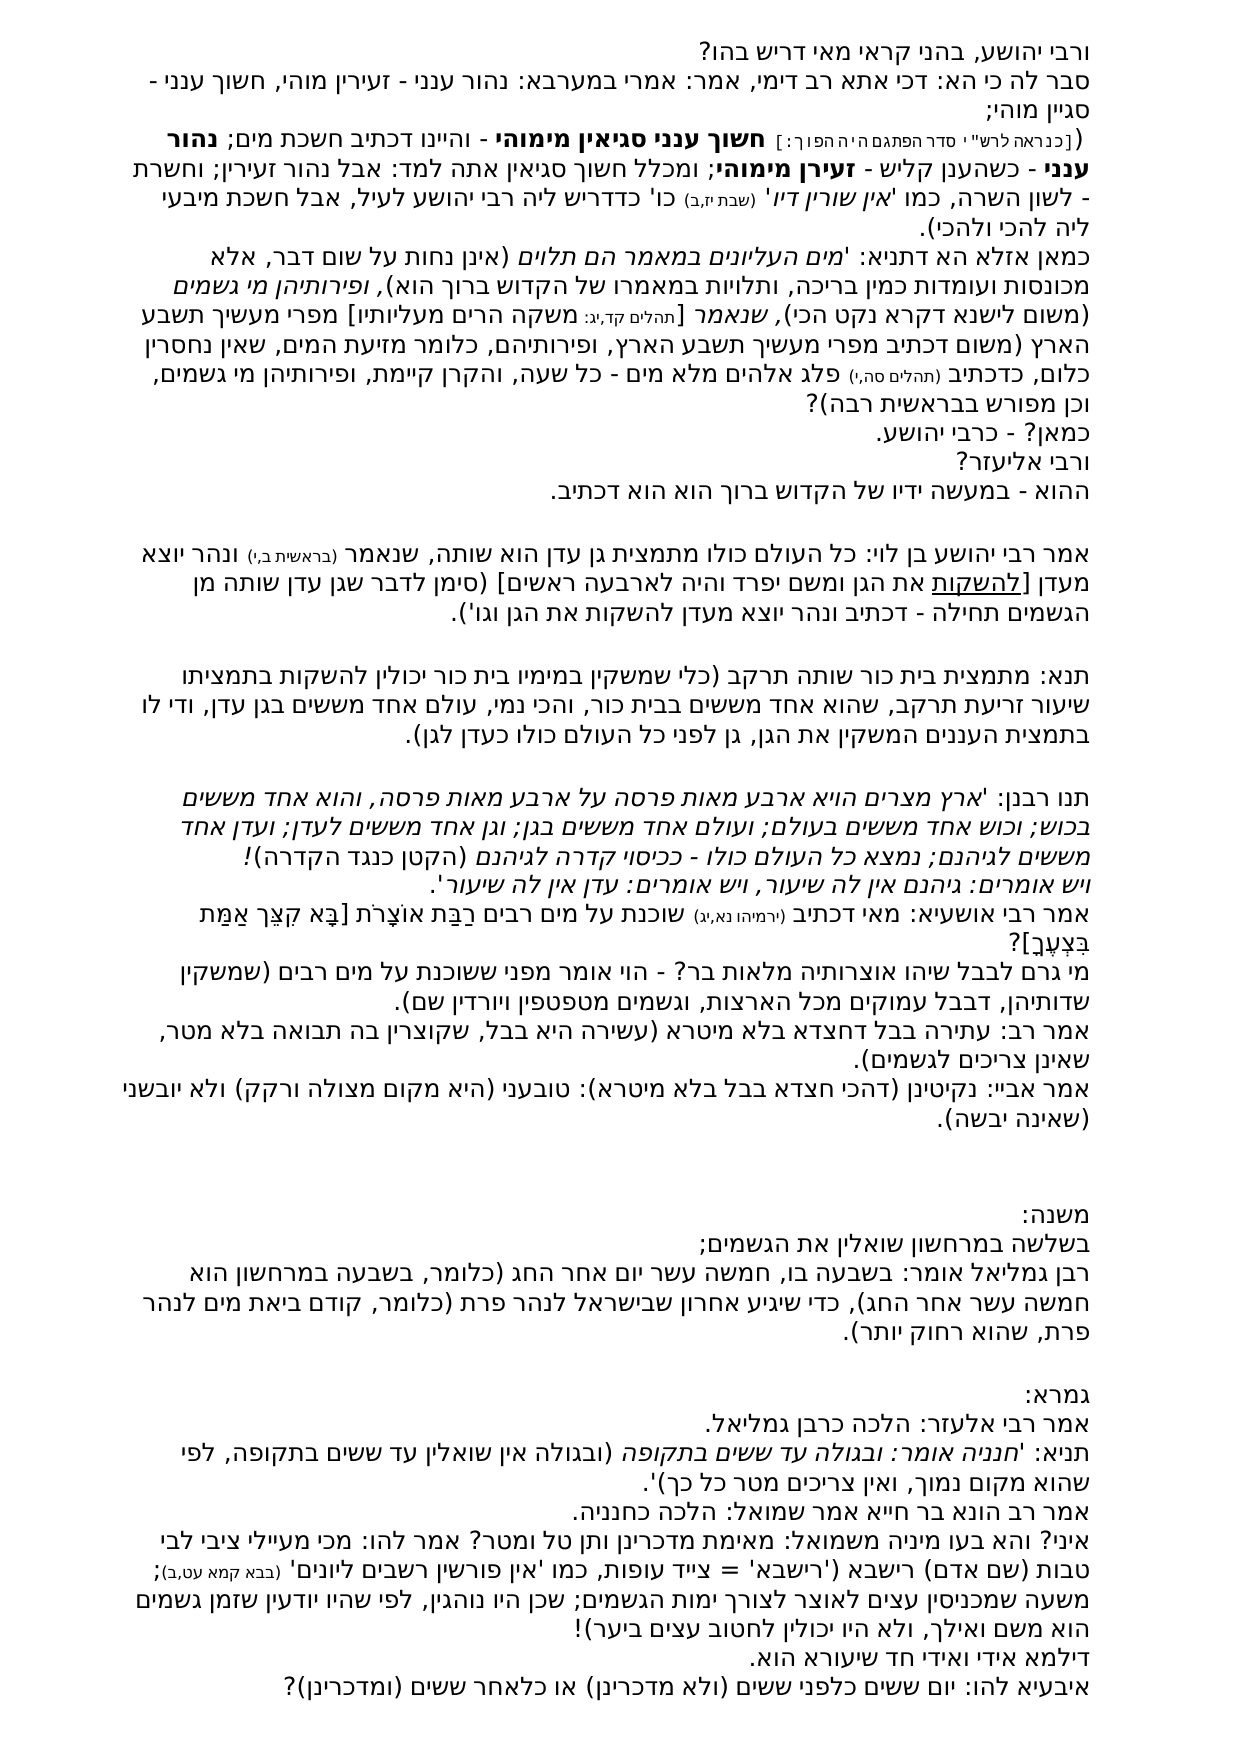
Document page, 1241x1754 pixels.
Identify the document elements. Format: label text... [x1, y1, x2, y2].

text אמר אביי: נקיטינן (דהכי חצדא בבל בלא מיטרא): טובעני (היא מקום מצולה ורקק) ולא יובשני (שאינה יבשה). [120, 1074, 1090, 1133]
text אמר רבי אושעיא: מאי דכתיב (ירמיהו נא,יג) שוכנת על מים רבים רַבַּת אוֹצָרֹת [בָּא קִצֵּך אַמַּת בִּצְעֶךָ]? [120, 900, 1090, 958]
text אמר רבי אלעזר: הלכה כרבן גמליאל. [120, 1410, 1090, 1439]
text אמר רבי יהושע בן לוי: כל העולם כולו מתמצית גן עדן הוא שותה, שנאמר (בראשית ב,י) ונהר יוצא מעדן [להשקות את הגן ומשם יפרד והיה לארבעה ראשים] (סימן לדבר שגן עדן שותה מן הגשמים תחילה - דכתיב ונהר יוצא מעדן להשקות את הגן וגו'). [120, 539, 1090, 627]
text סבר לה כי הא: דכי אתא רב דימי, אמר: אמרי במערבא: נהור ענני - זעירין מוהי, חשוך ענני - סגיין מוהי; [120, 66, 1090, 124]
text דילמא אידי ואידי חד שיעורא הוא. [120, 1643, 1090, 1672]
text כמאן? - כרבי יהושע. [120, 418, 1090, 447]
text ([כנראה לרש"י סדר הפתגם היה הפוך:] חשוך ענני סגיאין מימוהי - והיינו דכתיב חשכת מים; נהור ענני - כשהענן קליש - זעירן מימוהי; ומכלל חשוך סגיאין אתה למד: אבל נהור זעירין; וחשרת - לשון השרה, כמו 'אין שורין דיו' (שבת יז,ב) כו' כדדריש ליה רבי יהושע לעיל, אבל חשכת מיבעי ליה להכי ולהכי). [120, 124, 1090, 242]
text ההוא - במעשה ידיו של הקדוש ברוך הוא הוא דכתיב. [120, 476, 1090, 505]
text איבעיא להו: יום ששים כלפני ששים (ולא מדכרינן) או כלאחר ששים (ומדכרינן)? [120, 1672, 1090, 1701]
text ויש אומרים: גיהנם אין לה שיעור, ויש אומרים: עדן אין לה שיעור'. [120, 871, 1090, 900]
text אמר רב הונא בר חייא אמר שמואל: הלכה כחנניה. [120, 1497, 1090, 1526]
text ורבי אליעזר? [120, 447, 1090, 476]
text בשלשה במרחשון שואלין את הגשמים; [120, 1230, 1090, 1259]
text תנו רבנן: 'ארץ מצרים הויא ארבע מאות פרסה על ארבע מאות פרסה, והוא אחד מששים בכוש; וכוש אחד מששים בעולם; ועולם אחד מששים בגן; וגן אחד מששים לעדן; ועדן אחד מששים לגיהנם; נמצא כל העולם כולו - ככיסוי קדרה לגיהנם (הקטן כנגד הקדרה)! [120, 783, 1090, 871]
text ורבי יהושע, בהני קראי מאי דריש בהו? [120, 37, 1090, 66]
text רבן גמליאל אומר: בשבעה בו, חמשה עשר יום אחר החג (כלומר, בשבעה במרחשון הוא חמשה עשר אחר החג), כדי שיגיע אחרון שבישראל לנהר פרת (כלומר, קודם ביאת מים לנהר פרת, שהוא רחוק יותר). [120, 1259, 1090, 1347]
text משנה: [120, 1201, 1090, 1230]
text תנא: מתמצית בית כור שותה תרקב (כלי שמשקין במימיו בית כור יכולין להשקות בתמציתו שיעור זריעת תרקב, שהוא אחד מששים בבית כור, והכי נמי, עולם אחד מששים בגן עדן, ודי לו בתמצית העננים המשקין את הגן, גן לפני כל העולם כולו כעדן לגן). [120, 661, 1090, 749]
text כמאן אזלא הא דתניא: 'מים העליונים במאמר הם תלוים (אינן נחות על שום דבר, אלא מכונסות ועומדות כמין בריכה, ותלויות במאמרו של הקדוש ברוך הוא), ופירותיהן מי גשמים (משום לישנא דקרא נקט הכי), שנאמר [תהלים קד,יג: משקה הרים מעליותיו] מפרי מעשיך תשבע הארץ (משום דכתיב מפרי מעשיך תשבע הארץ, ופירותיהם, כלומר מזיעת המים, שאין נחסרין כלום, כדכתיב (תהלים סה,י) פלג אלהים מלא מים - כל שעה, והקרן קיימת, ופירותיהן מי גשמים, וכן מפורש בבראשית רבה)? [120, 242, 1090, 418]
text תניא: 'חנניה אומר: ובגולה עד ששים בתקופה (ובגולה אין שואלין עד ששים בתקופה, לפי שהוא מקום נמוך, ואין צריכים מטר כל כך)'. [120, 1439, 1090, 1497]
text מי גרם לבבל שיהו אוצרותיה מלאות בר? - הוי אומר מפני ששוכנת על מים רבים (שמשקין שדותיהן, דבבל עמוקים מכל הארצות, וגשמים מטפטפין ויורדין שם). [120, 958, 1090, 1016]
text אמר רב: עתירה בבל דחצדא בלא מיטרא (עשירה היא בבל, שקוצרין בה תבואה בלא מטר, שאינן צריכים לגשמים). [120, 1016, 1090, 1074]
text איני? והא בעו מיניה משמואל: מאימת מדכרינן ותן טל ומטר? אמר להו: מכי מעיילי ציבי לבי טבות (שם אדם) רישבא ('רישבא' = צייד עופות, כמו 'אין פורשין רשבים ליונים' (בבא קמא עט,ב); משעה שמכניסין עצים לאוצר לצורך ימות הגשמים; שכן היו נוהגין, לפי שהיו יודעין שזמן גשמים הוא משם ואילך, ולא היו יכולין לחטוב עצים ביער)! [120, 1526, 1090, 1643]
text גמרא: [120, 1381, 1090, 1410]
